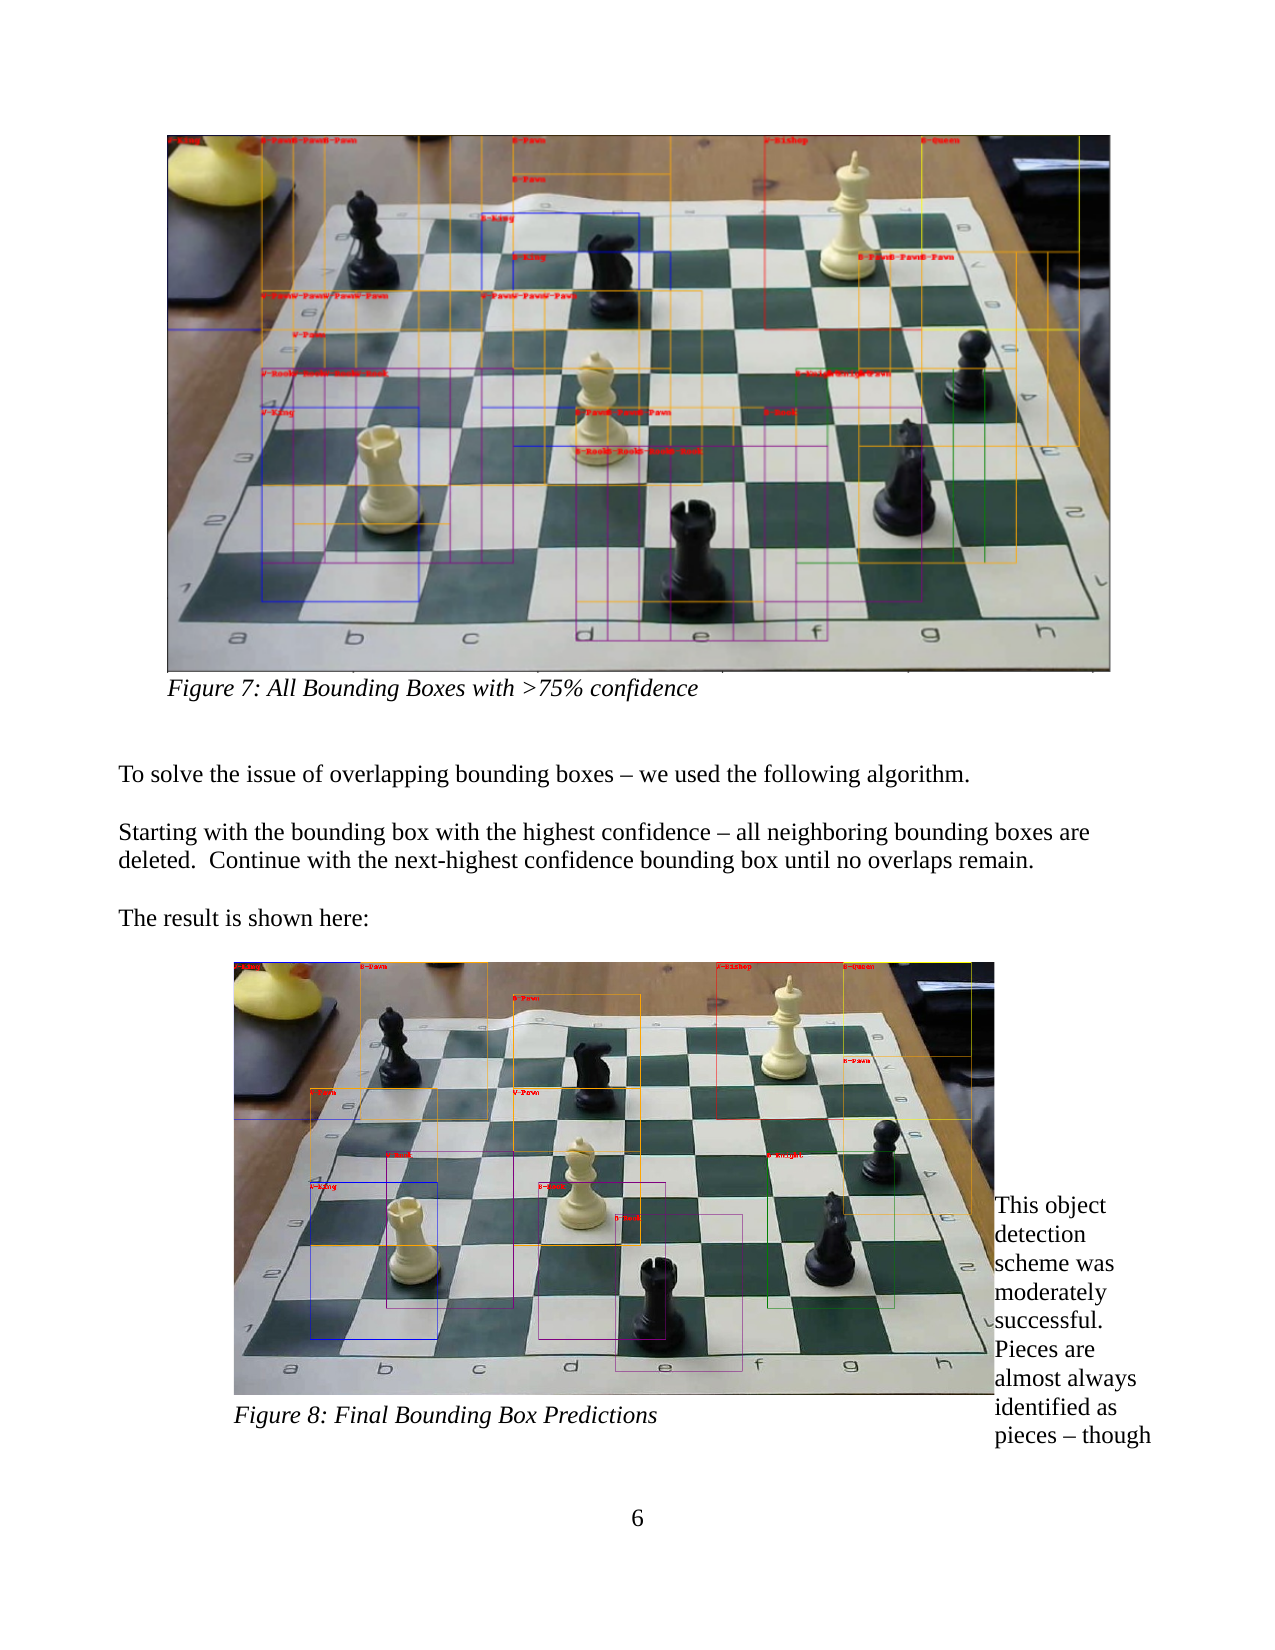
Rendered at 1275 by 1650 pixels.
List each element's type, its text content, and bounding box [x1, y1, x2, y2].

text Starting with the bounding box with the highest confidence – all neighboring bounding boxes are deleted. Continue with the next-highest confidence bounding box until no overlaps remain. [118, 817, 1157, 874]
picture [167, 135, 1114, 673]
text This object detection scheme was moderately successful. Pieces are almost always identified as pieces – though [118, 1190, 1157, 1449]
text Figure 7: All Bounding Boxes with >75% confidence [167, 673, 1113, 702]
picture [233, 962, 995, 1395]
text To solve the issue of overlapping bounding boxes – we used the following algorithm. [118, 759, 1157, 788]
text The result is shown here: [118, 903, 1157, 932]
text Figure 8: Final Bounding Box Predictions [234, 1395, 994, 1429]
